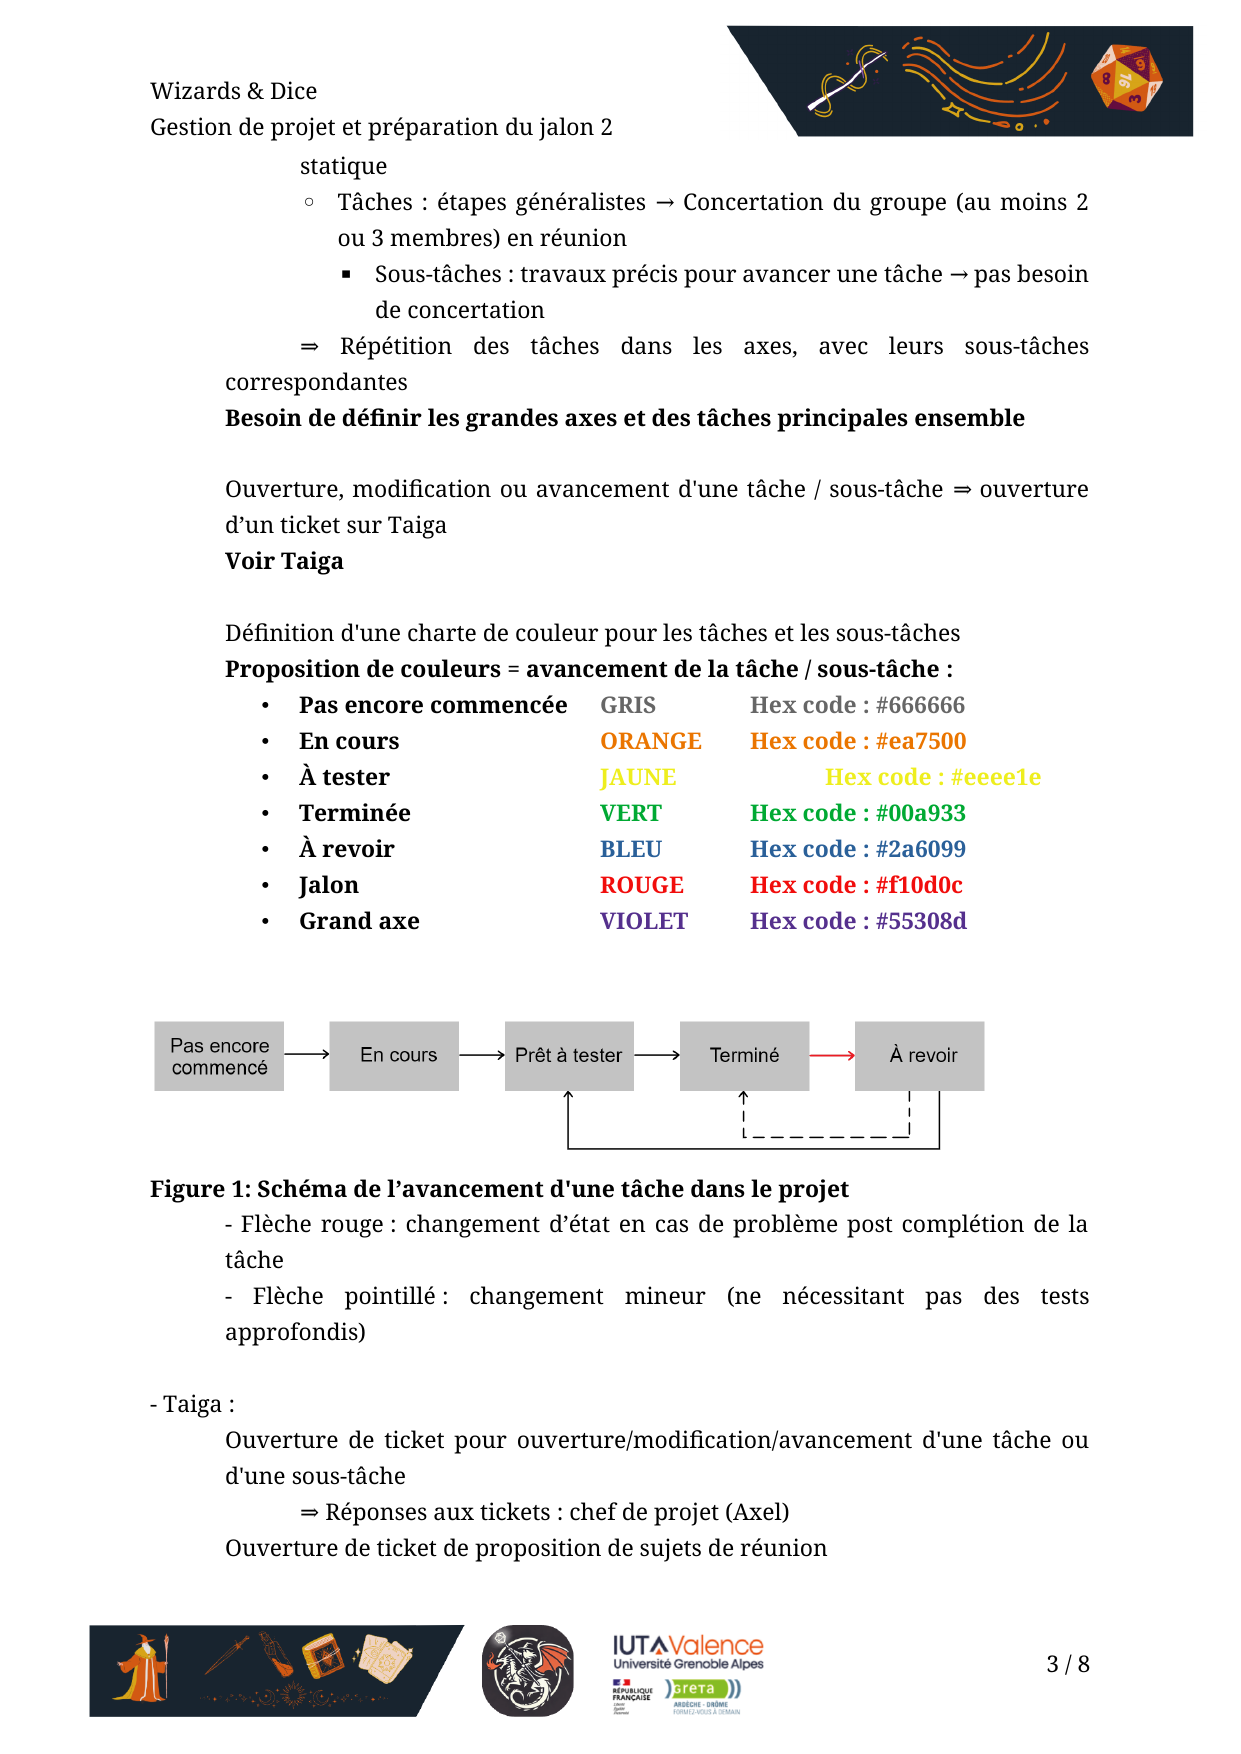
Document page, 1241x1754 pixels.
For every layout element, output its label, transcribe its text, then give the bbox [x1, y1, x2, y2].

list Pas encore commencée GRIS Hex code : #666666 [261, 689, 1090, 720]
list Grand axe VIOLET Hex code : #55308d [261, 905, 1090, 936]
text Ouverture de ticket de proposition de sujets de réunion [225, 1532, 1090, 1563]
text Voir Taiga [225, 545, 1090, 577]
list En cours ORANGE Hex code : #ea7500 [261, 725, 1090, 756]
text [150, 989, 988, 1016]
text - Flèche rouge : changement d’état en cas de problème post complétion de la tâche [225, 1208, 1090, 1276]
text - Taiga : [150, 1388, 1090, 1419]
text - Flèche pointillé : changement mineur (ne nécessitant pas des tests approfondis) [225, 1280, 1090, 1347]
picture [150, 1016, 988, 1156]
text Définition d'une charte de couleur pour les tâches et les sous-tâches [225, 617, 1090, 648]
text Figure 1: Schéma de l’avancement d'une tâche dans le projet [150, 1156, 988, 1204]
text ⇒ Réponses aux tickets : chef de projet (Axel) [225, 1496, 1090, 1527]
text Ouverture, modification ou avancement d'une tâche / sous-tâche ⇒ ouverture d’un ticket sur Taiga [225, 473, 1090, 541]
list À revoir BLEU Hex code : #2a6099 [261, 833, 1090, 864]
list Jalon ROUGE Hex code : #f10d0c [261, 869, 1090, 900]
picture [720, 22, 1208, 140]
text Besoin de définir les grandes axes et des tâches principales ensemble [225, 402, 1090, 433]
list À tester JAUNE Hex code : #eeee1e [261, 761, 1090, 792]
text ⇒ Répétition des tâches dans les axes, avec leurs sous-tâches correspondantes [225, 330, 1090, 397]
text Ouverture de ticket pour ouverture/modification/avancement d'une tâche ou d'une sous-tâche [225, 1424, 1090, 1491]
list Tâches : étapes généralistes → Concertation du groupe (au moins 2 ou 3 membres) en réunion [300, 186, 1090, 253]
text Proposition de couleurs = avancement de la tâche / sous-tâche : [225, 653, 1090, 684]
list statique [262, 150, 1090, 181]
picture [81, 1614, 788, 1726]
list Terminée VERT Hex code : #00a933 [261, 797, 1090, 828]
list Sous-tâches : travaux précis pour avancer une tâche → pas besoin de concertation [337, 258, 1090, 325]
